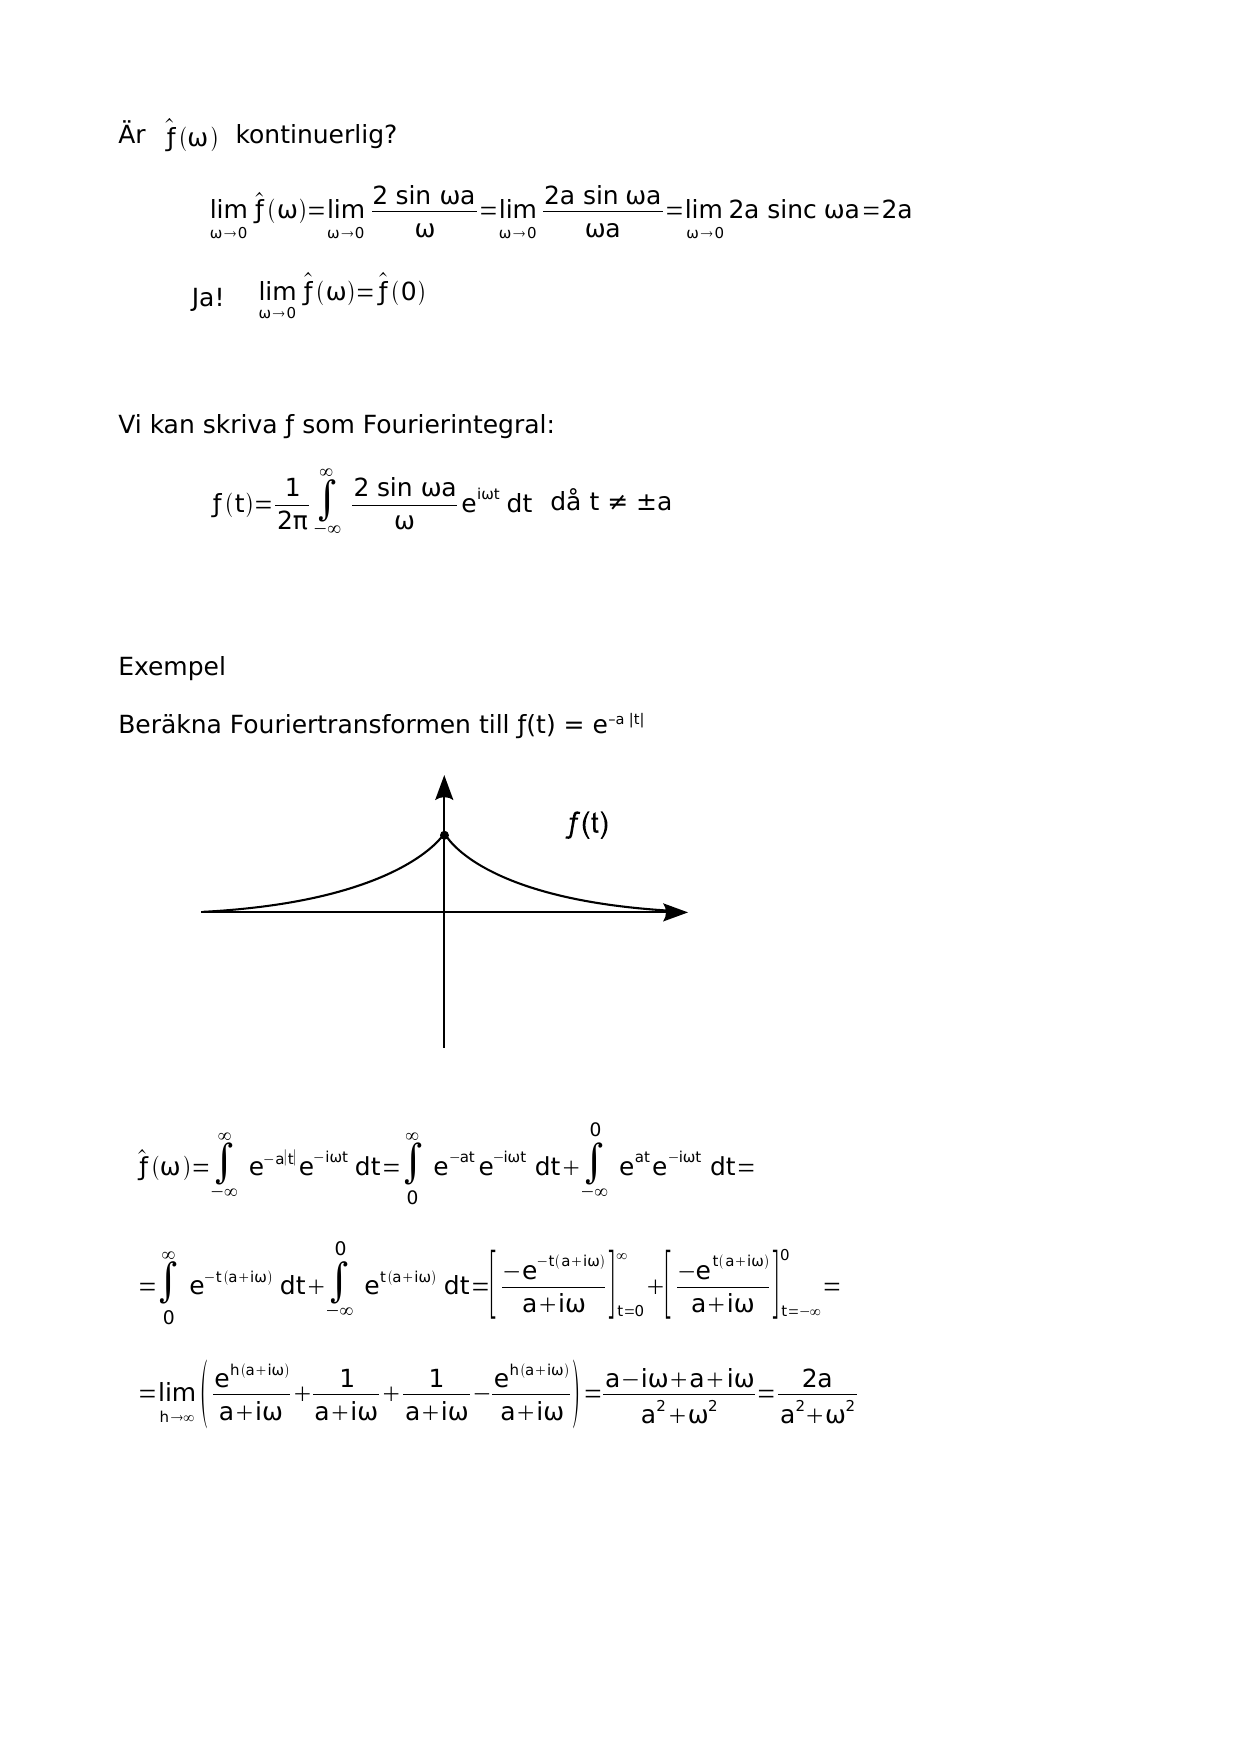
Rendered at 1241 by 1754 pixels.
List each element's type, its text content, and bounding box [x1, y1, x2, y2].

text Beräkna Fouriertransformen till ƒ(t) = e–a |t| [118, 711, 1122, 740]
text Ärkontinuerlig? [118, 118, 1122, 152]
text då t ≠ ±a [118, 468, 1122, 536]
text Exempel [118, 652, 1122, 682]
text Ja! [118, 272, 1122, 323]
text Vi kan skriva ƒ som Fourierintegral: [118, 410, 1122, 439]
